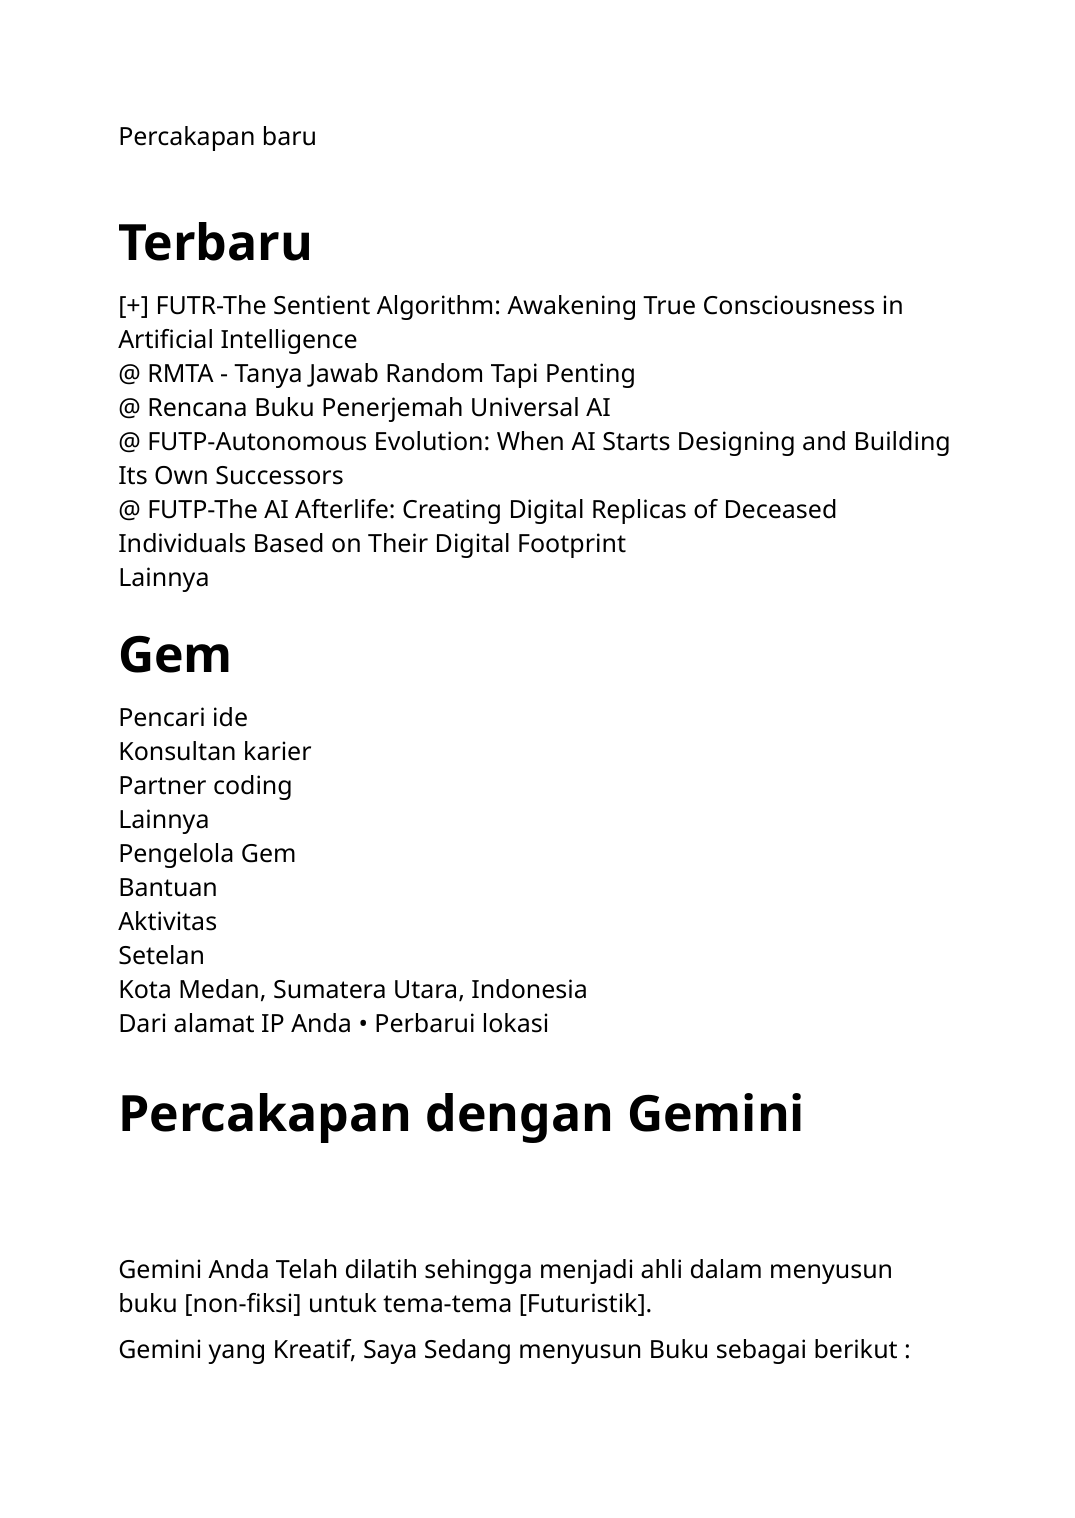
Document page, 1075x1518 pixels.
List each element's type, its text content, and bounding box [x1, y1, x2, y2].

text Setelan [118, 938, 957, 972]
text Lainnya [118, 802, 957, 836]
text @ RMTA - Tanya Jawab Random Tapi Penting [118, 355, 957, 389]
text Gemini yang Kreatif, Saya Sedang menyusun Buku sebagai berikut : [118, 1332, 957, 1366]
text Percakapan baru [118, 118, 957, 152]
text Pengelola Gem [118, 836, 957, 870]
text Konsultan karier [118, 733, 957, 768]
text @ FUTP-Autonomous Evolution: When AI Starts Designing and Building Its Own Successors [118, 423, 957, 492]
text Aktivitas [118, 904, 957, 938]
text Pencari ide [118, 699, 957, 733]
text Partner coding [118, 768, 957, 802]
text Kota Medan, Sumatera Utara, Indonesia Dari alamat IP Anda • Perbarui lokasi [118, 972, 957, 1040]
subtitle Gem [118, 619, 957, 687]
text @ Rencana Buku Penerjemah Universal AI [118, 389, 957, 423]
text Lainnya [118, 560, 957, 594]
subtitle Terbaru [118, 207, 957, 275]
text @ FUTP-The AI Afterlife: Creating Digital Replicas of Deceased Individuals Based on Their Digital Footprint [118, 492, 957, 560]
text Bantuan [118, 870, 957, 904]
subtitle Percakapan dengan Gemini [118, 1078, 957, 1146]
text Gemini Anda Telah dilatih sehingga menjadi ahli dalam menyusun buku [non-fiksi] untuk tema-tema [Futuristik]. [118, 1251, 957, 1319]
text [+] FUTR-The Sentient Algorithm: Awakening True Consciousness in Artificial Intelligence [118, 287, 957, 355]
